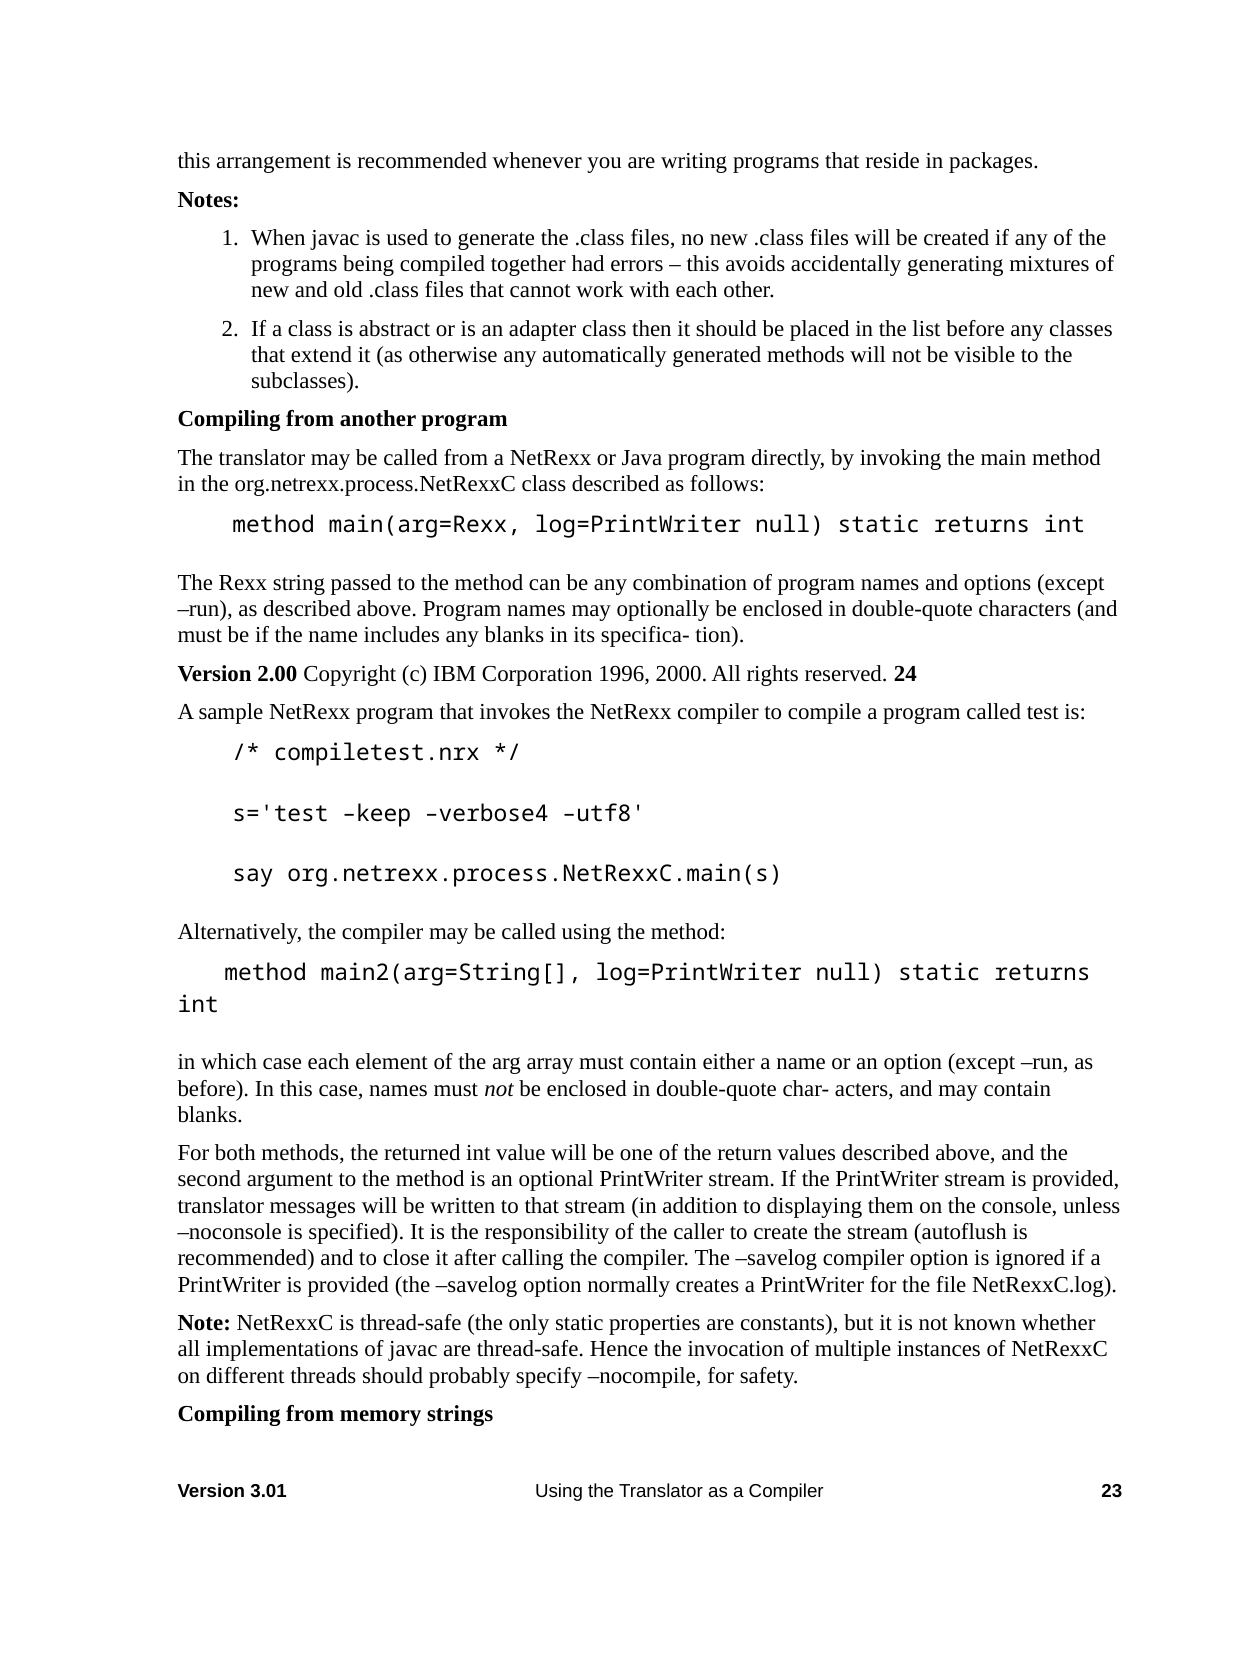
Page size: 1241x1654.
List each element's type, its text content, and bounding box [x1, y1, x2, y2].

list If a class is abstract or is an adapter class then it should be placed in the list before any classes that extend it (as otherwise any automatically generated methods will not be visible to the subclasses). [221, 315, 1122, 394]
text Compiling from memory strings [177, 1400, 1122, 1426]
text The translator may be called from a NetRexx or Java program directly, by invoking the main method in the org.netrexx.process.NetRexxC class described as follows: [177, 444, 1122, 496]
text Compiling from another program [177, 406, 1122, 432]
text in which case each element of the arg array must contain either a name or an option (except –run, as before). In this case, names must not be enclosed in double-quote char- acters, and may contain blanks. [177, 1048, 1122, 1127]
text Alternatively, the compiler may be called using the method: [177, 918, 1122, 944]
text method main2(arg=String[], log=PrintWriter null) static returns int [177, 956, 1122, 1019]
text Note: NetRexxC is thread-safe (the only static properties are constants), but it is not known whether all implementations of javac are thread-safe. Hence the invocation of multiple instances of NetRexxC on different threads should probably specify –nocompile, for safety. [177, 1309, 1122, 1388]
text this arrangement is recommended whenever you are writing programs that reside in packages. [177, 148, 1122, 174]
text method main(arg=Rexx, log=PrintWriter null) static returns int [177, 508, 1122, 539]
text Notes: [177, 186, 1122, 212]
text s='test –keep –verbose4 –utf8' [177, 797, 1122, 828]
text Version 2.00 Copyright (c) IBM Corporation 1996, 2000. All rights reserved. 24 [177, 660, 1122, 686]
text A sample NetRexx program that invokes the NetRexx compiler to compile a program called test is: [177, 698, 1122, 724]
text For both methods, the returned int value will be one of the return values described above, and the second argument to the method is an optional PrintWriter stream. If the PrintWriter stream is provided, translator messages will be written to that stream (in addition to displaying them on the console, unless –noconsole is specified). It is the responsibility of the caller to create the stream (autoflush is recommended) and to close it after calling the compiler. The –savelog compiler option is ignored if a PrintWriter is provided (the –savelog option normally creates a PrintWriter for the file NetRexxC.log). [177, 1139, 1122, 1297]
text The Rexx string passed to the method can be any combination of program names and options (except –run), as described above. Program names may optionally be enclosed in double-quote characters (and must be if the name includes any blanks in its specifica- tion). [177, 569, 1122, 648]
text /* compiletest.nrx */ [177, 736, 1122, 767]
text say org.netrexx.process.NetRexxC.main(s) [177, 857, 1122, 889]
list When javac is used to generate the .class files, no new .class files will be created if any of the programs being compiled together had errors – this avoids accidentally generating mixtures of new and old .class files that cannot work with each other. [221, 224, 1122, 303]
